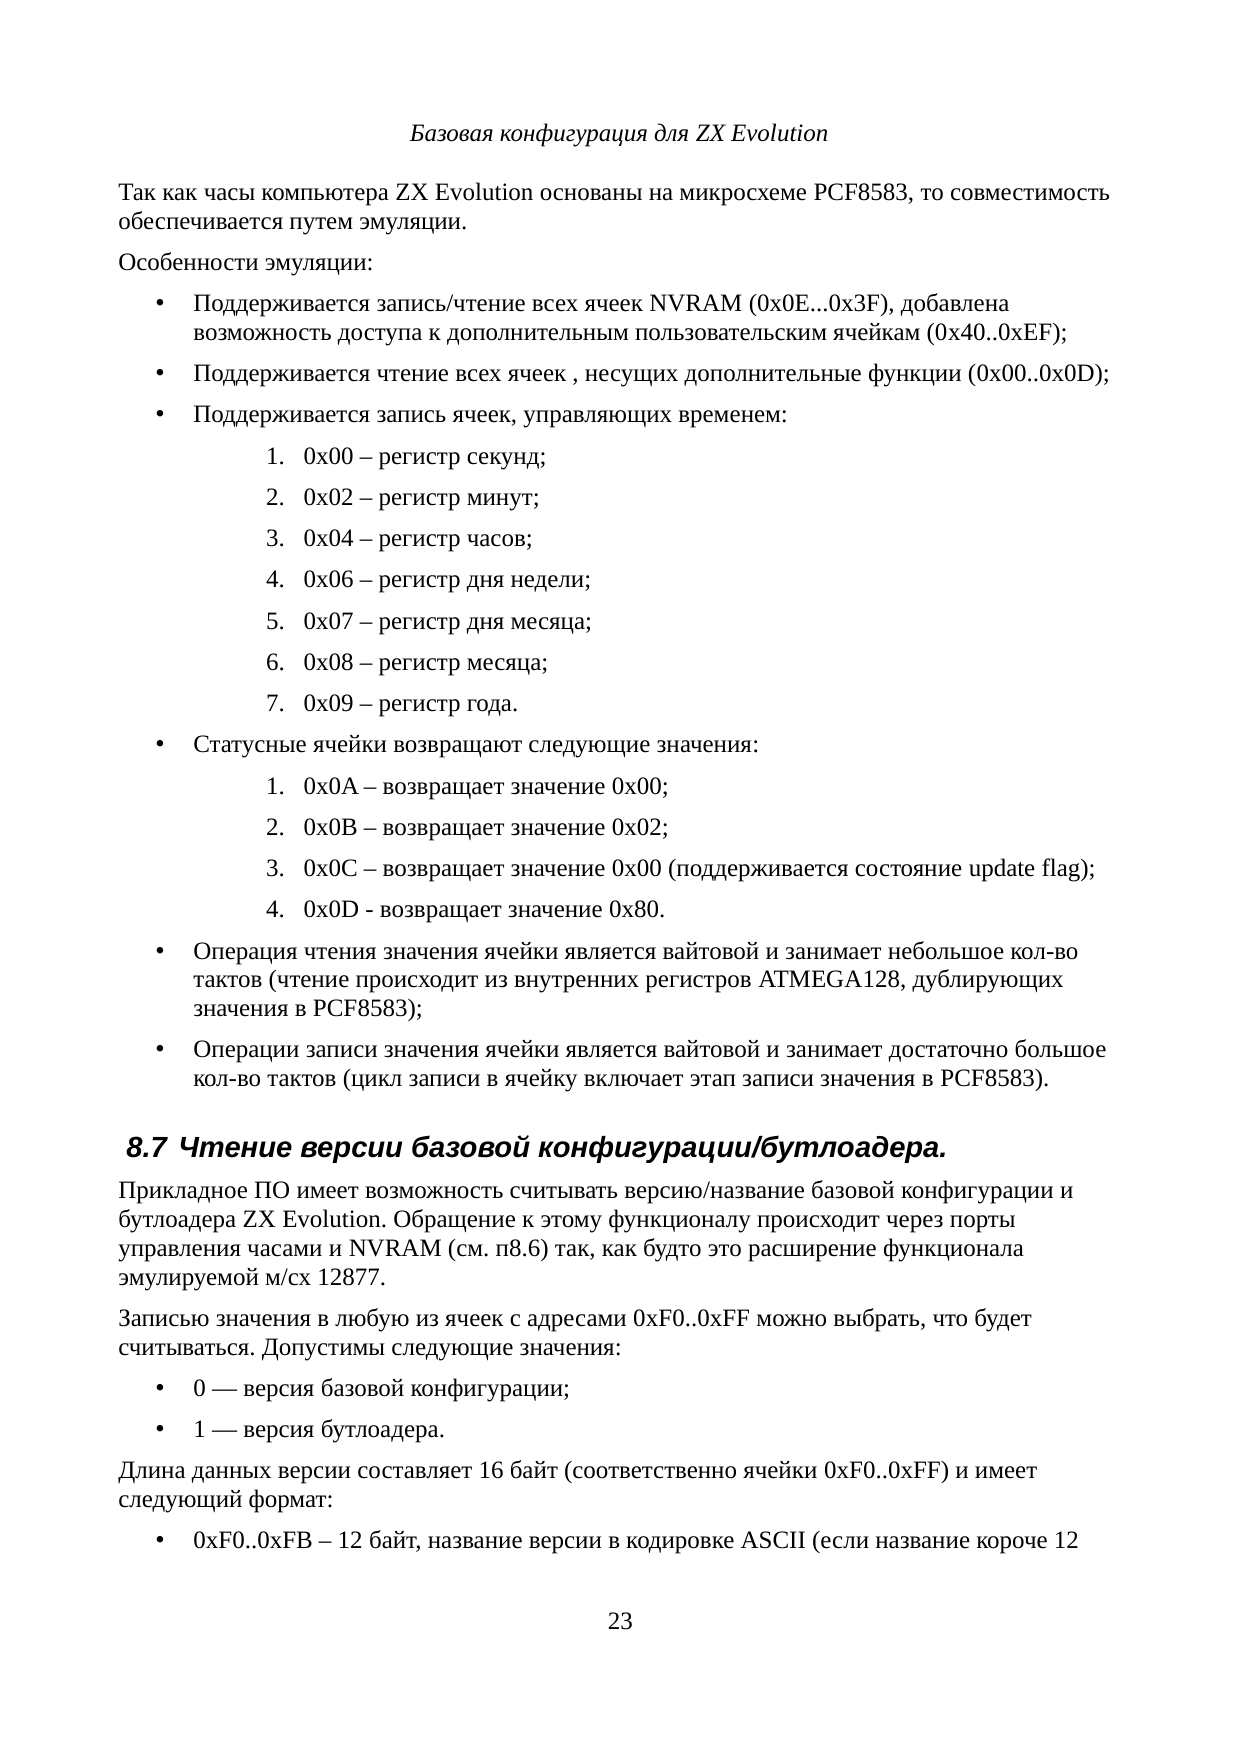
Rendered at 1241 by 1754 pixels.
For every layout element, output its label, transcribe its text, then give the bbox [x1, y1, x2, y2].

list 1 — версия бутлоадера. [156, 1414, 1122, 1443]
list 0x0C – возвращает значение 0x00 (поддерживается состояние update flag); [266, 853, 1122, 882]
list 0 — версия базовой конфигурации; [156, 1373, 1122, 1402]
list Операции записи значения ячейки является вайтовой и занимает достаточно большое кол-во тактов (цикл записи в ячейку включает этап записи значения в PCF8583). [156, 1034, 1122, 1092]
text Записью значения в любую из ячеек с адресами 0xF0..0xFF можно выбрать, что будет считываться. Допустимы следующие значения: [118, 1303, 1122, 1361]
list Статусные ячейки возвращают следующие значения: [156, 729, 1122, 758]
list 0x0B – возвращает значение 0x02; [266, 812, 1122, 841]
subtitle Чтение версии базовой конфигурации/бутлоадера. [118, 1129, 1122, 1163]
list 0x0D - возвращает значение 0x80. [266, 894, 1122, 923]
text Так как часы компьютера ZX Evolution основаны на микросхеме PCF8583, то совместимость обеспечивается путем эмуляции. [118, 177, 1122, 234]
list 0x00 – регистр секунд; [266, 441, 1122, 469]
list Поддерживается чтение всех ячеек , несущих дополнительные функции (0x00..0x0D); [156, 358, 1122, 387]
list Поддерживается запись ячеек, управляющих временем: [156, 399, 1122, 428]
text Прикладное ПО имеет возможность считывать версию/название базовой конфигурации и бутлоадера ZX Evolution. Обращение к этому функционалу происходит через порты управления часами и NVRAM (см. п8.6) так, как будто это расширение функционала эмулируемой м/сх 12877. [118, 1176, 1122, 1291]
text Особенности эмуляции: [118, 247, 1122, 276]
list 0xF0..0xFB – 12 байт, название версии в кодировке ASCII (если название короче 12 [156, 1526, 1122, 1554]
list Операция чтения значения ячейки является вайтовой и занимает небольшое кол-во тактов (чтение происходит из внутренних регистров ATMEGA128, дублирующих значения в PCF8583); [156, 936, 1122, 1022]
list 0x08 – регистр месяца; [266, 647, 1122, 676]
list 0x06 – регистр дня недели; [266, 564, 1122, 593]
list 0x0A – возвращает значение 0x00; [266, 771, 1122, 799]
list 0x04 – регистр часов; [266, 523, 1122, 552]
list Поддерживается запись/чтение всех ячеек NVRAM (0x0E...0x3F), добавлена возможность доступа к дополнительным пользовательским ячейкам (0x40..0xEF); [156, 288, 1122, 346]
list 0x02 – регистр минут; [266, 482, 1122, 511]
list 0x09 – регистр года. [266, 688, 1122, 717]
list 0x07 – регистр дня месяца; [266, 606, 1122, 634]
text Длина данных версии составляет 16 байт (соответственно ячейки 0xF0..0xFF) и имеет следующий формат: [118, 1456, 1122, 1513]
